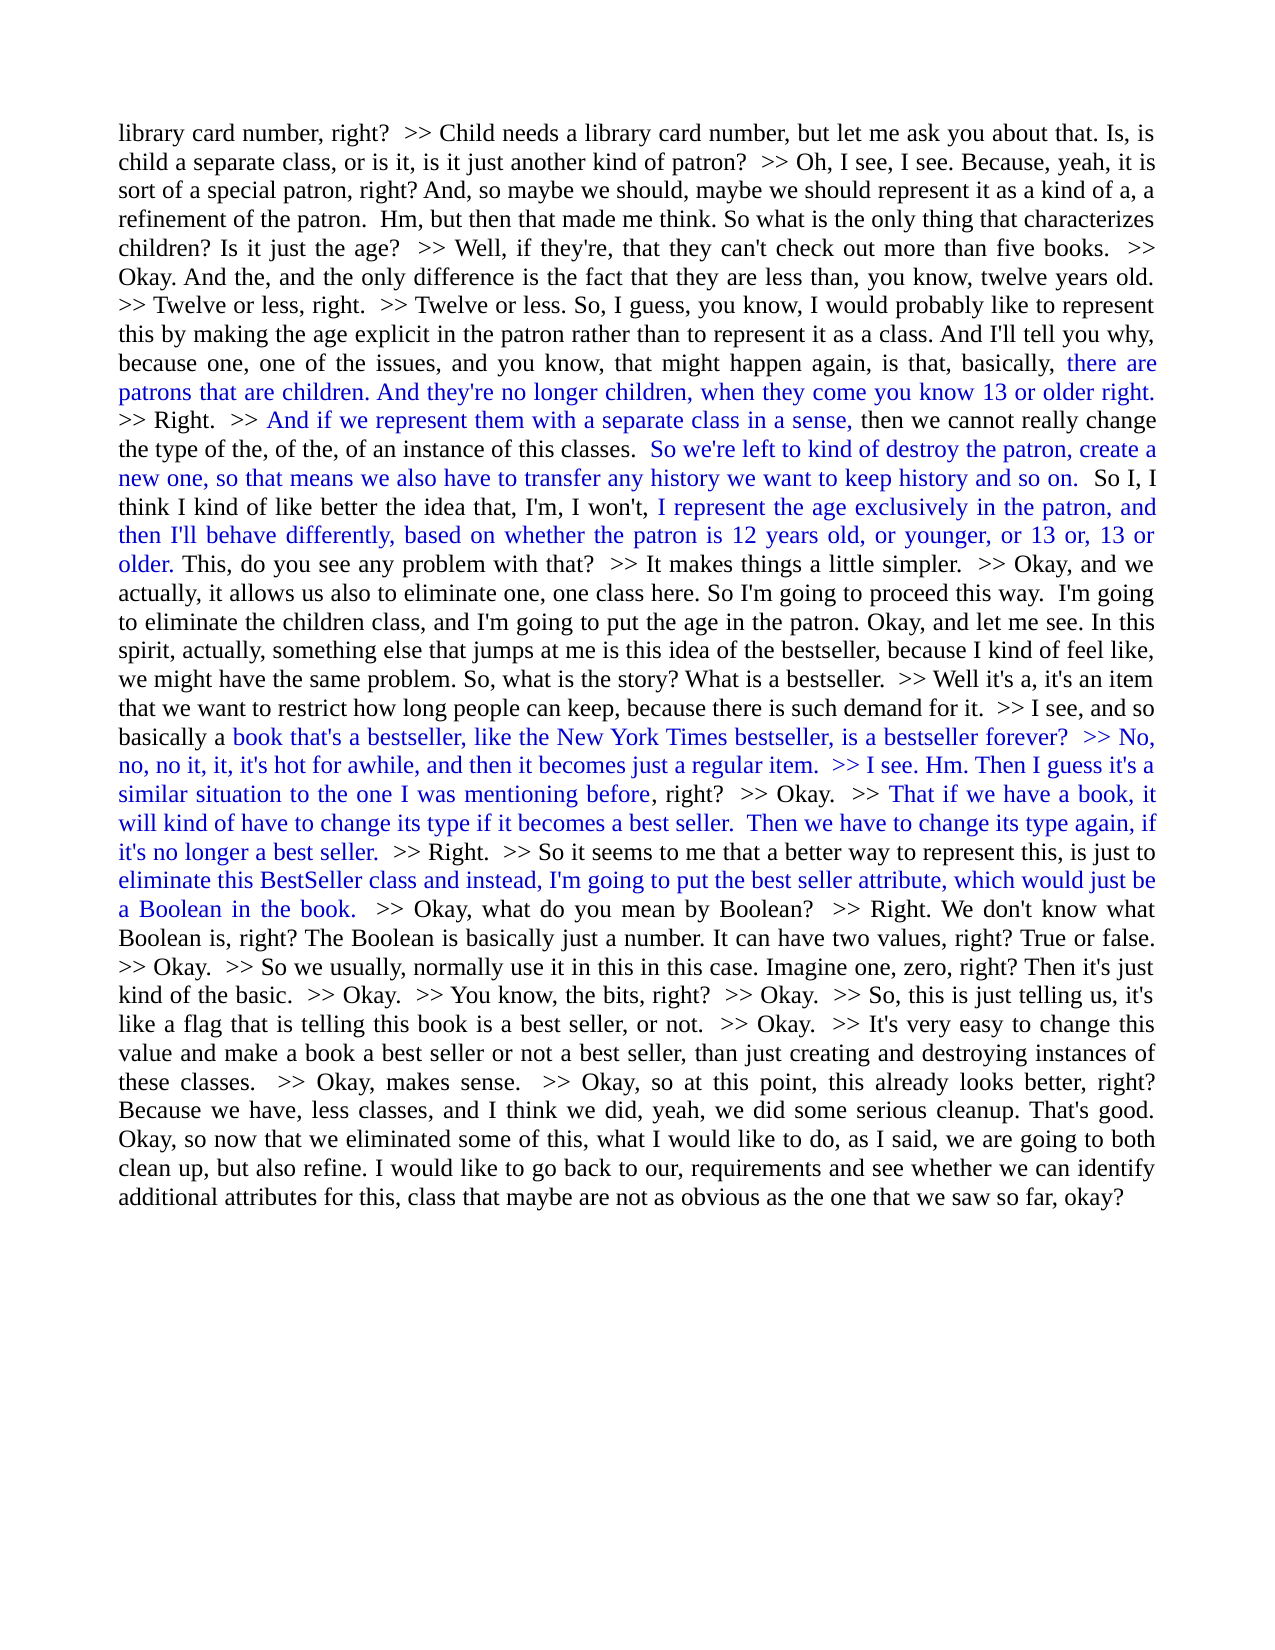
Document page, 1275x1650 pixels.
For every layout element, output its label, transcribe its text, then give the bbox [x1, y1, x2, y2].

text library card number, right? >> Child needs a library card number, but let me ask you about that. Is, is child a separate class, or is it, is it just another kind of patron? >> Oh, I see, I see. Because, yeah, it is sort of a special patron, right? And, so maybe we should, maybe we should represent it as a kind of a, a refinement of the patron. Hm, but then that made me think. So what is the only thing that characterizes children? Is it just the age? >> Well, if they're, that they can't check out more than five books. >> Okay. And the, and the only difference is the fact that they are less than, you know, twelve years old. >> Twelve or less, right. >> Twelve or less. So, I guess, you know, I would probably like to represent this by making the age explicit in the patron rather than to represent it as a class. And I'll tell you why, because one, one of the issues, and you know, that might happen again, is that, basically, there are patrons that are children. And they're no longer children, when they come you know 13 or older right. >> Right. >> And if we represent them with a separate class in a sense, then we cannot really change the type of the, of the, of an instance of this classes. So we're left to kind of destroy the patron, create a new one, so that means we also have to transfer any history we want to keep history and so on. So I, I think I kind of like better the idea that, I'm, I won't, I represent the age exclusively in the patron, and then I'll behave differently, based on whether the patron is 12 years old, or younger, or 13 or, 13 or older. This, do you see any problem with that? >> It makes things a little simpler. >> Okay, and we actually, it allows us also to eliminate one, one class here. So I'm going to proceed this way. I'm going to eliminate the children class, and I'm going to put the age in the patron. Okay, and let me see. In this spirit, actually, something else that jumps at me is this idea of the bestseller, because I kind of feel like, we might have the same problem. So, what is the story? What is a bestseller. >> Well it's a, it's an item that we want to restrict how long people can keep, because there is such demand for it. >> I see, and so basically a book that's a bestseller, like the New York Times bestseller, is a bestseller forever? >> No, no, no it, it, it's hot for awhile, and then it becomes just a regular item. >> I see. Hm. Then I guess it's a similar situation to the one I was mentioning before, right? >> Okay. >> That if we have a book, it will kind of have to change its type if it becomes a best seller. Then we have to change its type again, if it's no longer a best seller. >> Right. >> So it seems to me that a better way to represent this, is just to eliminate this BestSeller class and instead, I'm going to put the best seller attribute, which would just be a Boolean in the book. >> Okay, what do you mean by Boolean? >> Right. We don't know what Boolean is, right? The Boolean is basically just a number. It can have two values, right? True or false. >> Okay. >> So we usually, normally use it in this in this case. Imagine one, zero, right? Then it's just kind of the basic. >> Okay. >> You know, the bits, right? >> Okay. >> So, this is just telling us, it's like a flag that is telling this book is a best seller, or not. >> Okay. >> It's very easy to change this value and make a book a best seller or not a best seller, than just creating and destroying instances of these classes. >> Okay, makes sense. >> Okay, so at this point, this already looks better, right? Because we have, less classes, and I think we did, yeah, we did some serious cleanup. That's good. Okay, so now that we eliminated some of this, what I would like to do, as I said, we are going to both clean up, but also refine. I would like to go back to our, requirements and see whether we can identify additional attributes for this, class that maybe are not as obvious as the one that we saw so far, okay? [118, 118, 1157, 1211]
